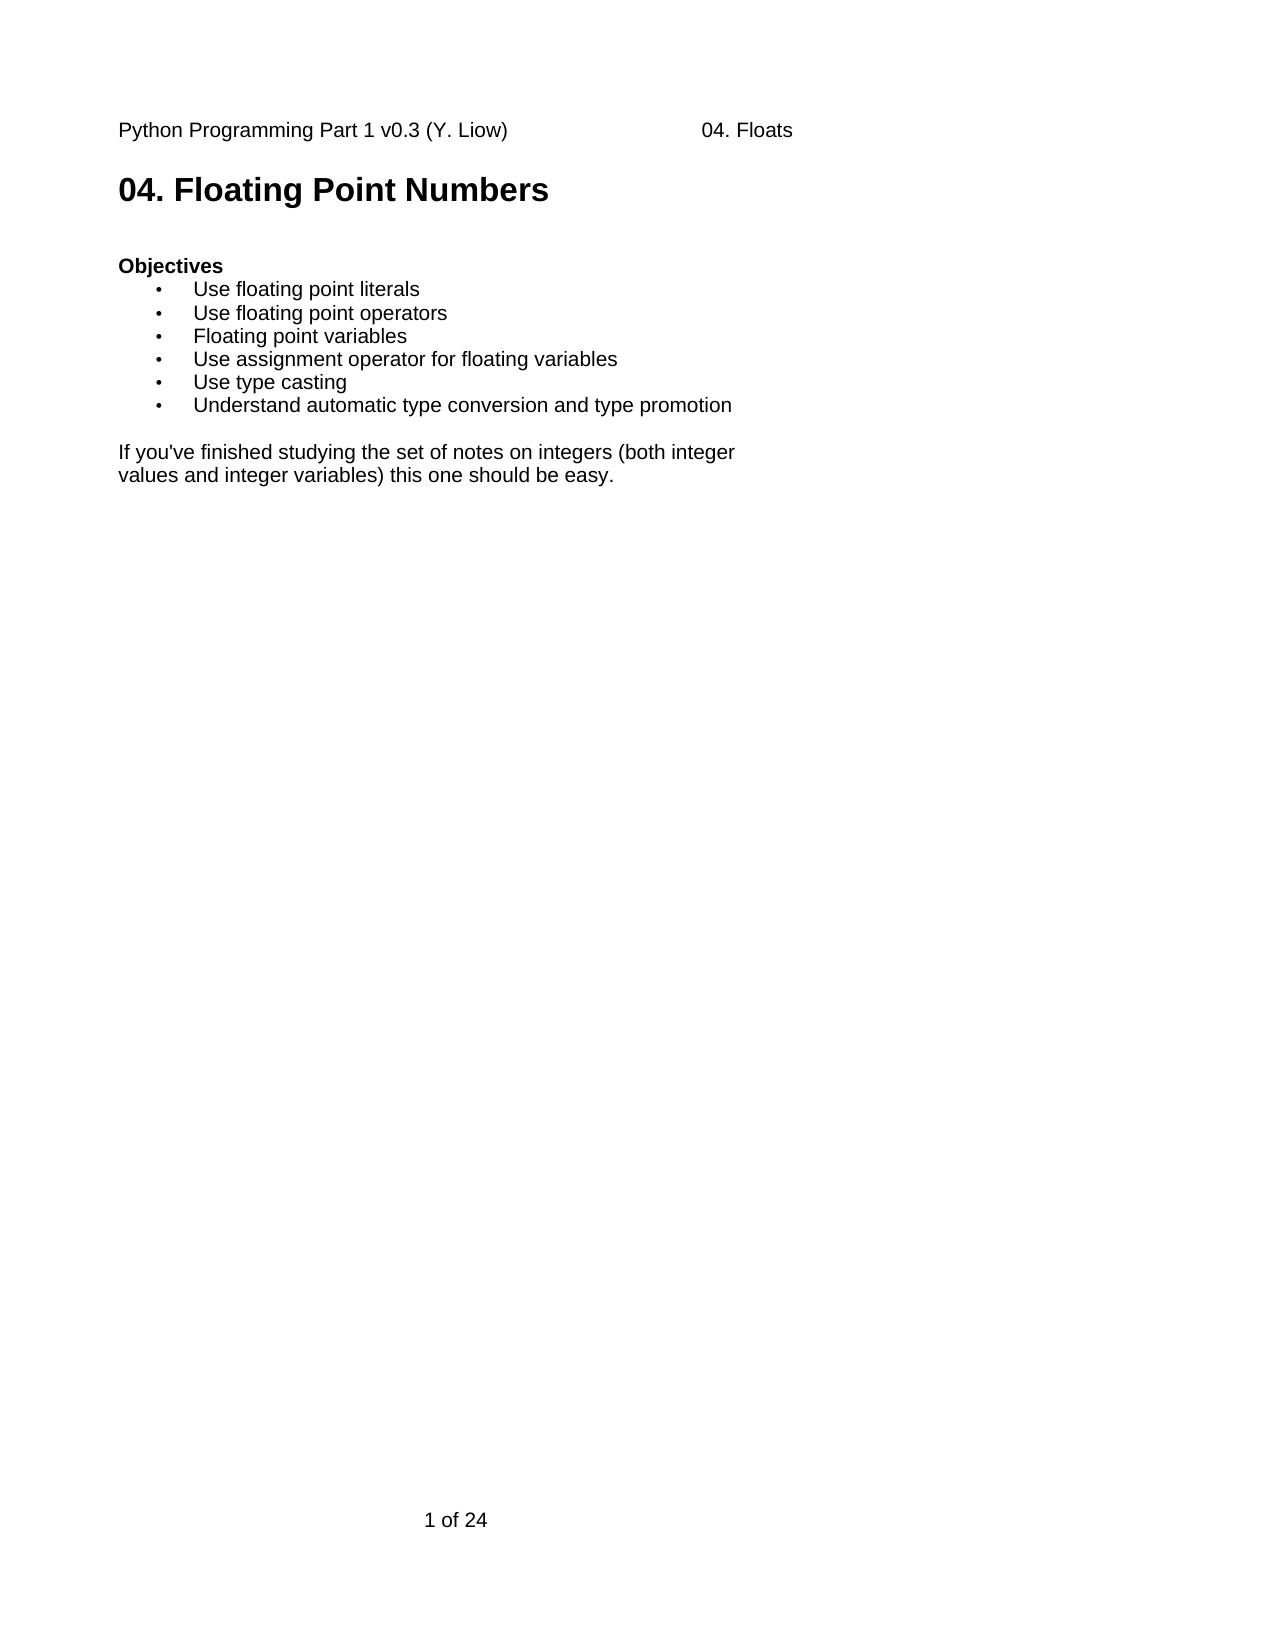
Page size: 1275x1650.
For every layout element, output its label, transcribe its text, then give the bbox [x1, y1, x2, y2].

list Floating point variables [156, 324, 793, 347]
text Objectives [118, 254, 793, 278]
text If you've finished studying the set of notes on integers (both integer values and integer variables) this one should be easy. [118, 440, 793, 487]
list Use assignment operator for floating variables [156, 347, 793, 371]
text 04. Floating Point Numbers [118, 171, 793, 208]
list Understand automatic type conversion and type promotion [156, 394, 793, 417]
list Use floating point literals [156, 278, 793, 301]
list Use type casting [156, 371, 793, 394]
list Use floating point operators [156, 301, 793, 324]
